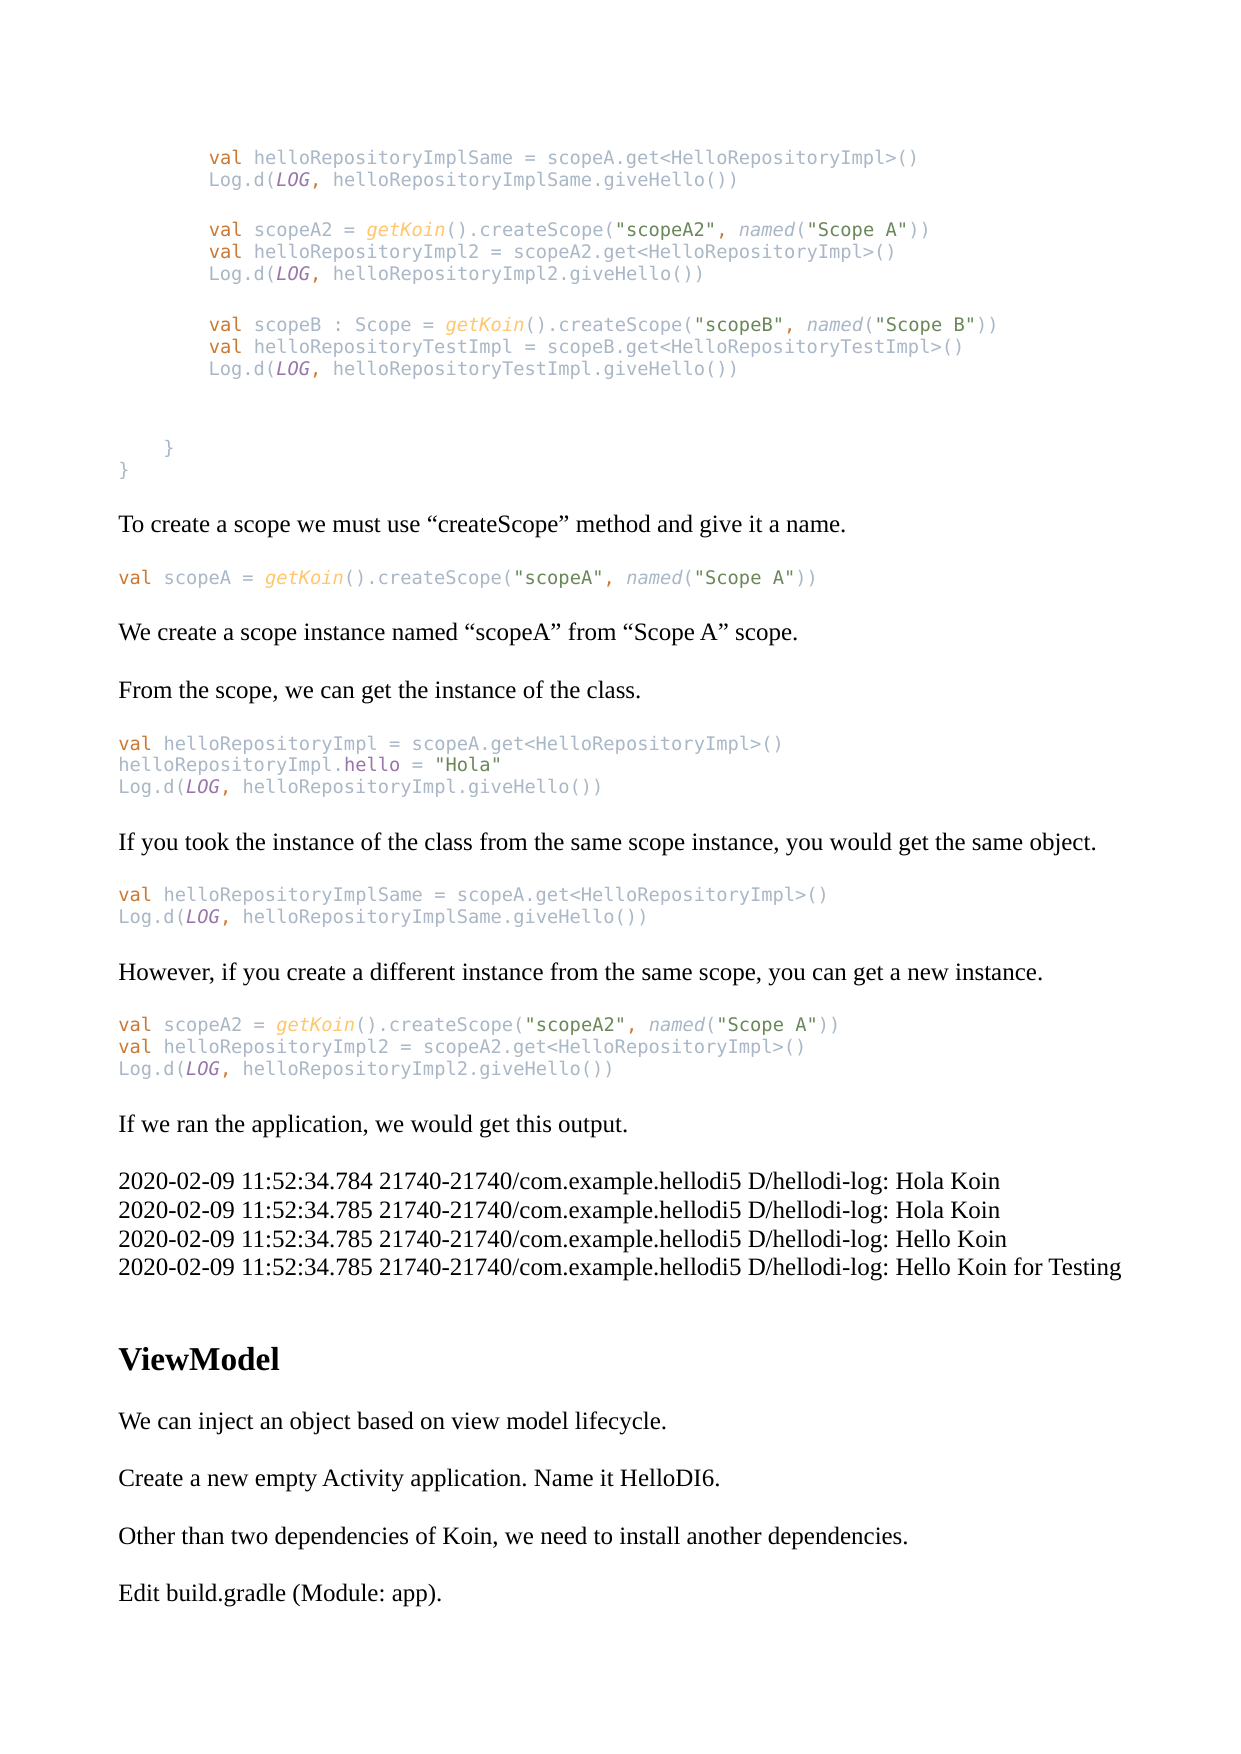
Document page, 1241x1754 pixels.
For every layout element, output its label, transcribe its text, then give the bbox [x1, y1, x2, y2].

text We can inject an object based on view model lifecycle. [118, 1406, 1122, 1434]
text Create a new empty Activity application. Name it HelloDI6. [118, 1463, 1122, 1492]
text To create a scope we must use “createScope” method and give it a name. [118, 509, 1122, 538]
text We create a scope instance named “scopeA” from “Scope A” scope. [118, 617, 1122, 646]
text val scopeA2 = getKoin().createScope("scopeA2", named("Scope A")) val helloRepositoryImpl2 = scopeA2.get<HelloRepositoryImpl>() Log.d(LOG, helloRepositoryImpl2.giveHello()) [118, 1014, 1122, 1080]
text 2020-02-09 11:52:34.785 21740-21740/com.example.hellodi5 D/hellodi-log: Hello Koin [118, 1224, 1122, 1252]
text 2020-02-09 11:52:34.784 21740-21740/com.example.hellodi5 D/hellodi-log: Hola Koin [118, 1166, 1122, 1195]
text Edit build.gradle (Module: app). [118, 1578, 1122, 1607]
text If we ran the application, we would get this output. [118, 1109, 1122, 1137]
text ViewModel [118, 1339, 1122, 1377]
text val scopeA = getKoin().createScope("scopeA", named("Scope A")) [118, 567, 1122, 589]
text helloRepositoryImpl.hello = "Hola" Log.d(LOG, helloRepositoryImpl.giveHello()) [118, 754, 1122, 798]
text From the scope, we can get the instance of the class. [118, 675, 1122, 704]
text However, if you create a different instance from the same scope, you can get a new instance. [118, 957, 1122, 986]
text Other than two dependencies of Koin, we need to install another dependencies. [118, 1521, 1122, 1549]
text val helloRepositoryImplSame = scopeA.get<HelloRepositoryImpl>() Log.d(LOG, helloRepositoryImplSame.giveHello()) [118, 884, 1122, 928]
text val helloRepositoryImpl = scopeA.get<HelloRepositoryImpl>() [118, 732, 1122, 754]
text 2020-02-09 11:52:34.785 21740-21740/com.example.hellodi5 D/hellodi-log: Hola Koin [118, 1195, 1122, 1224]
text val helloRepositoryImplSame = scopeA.get<HelloRepositoryImpl>() Log.d(LOG, helloRepositoryImplSame.giveHello()) val scopeA2 = getKoin().createScope("scopeA2", named("Scope A")) val helloRepositoryImpl2 = scopeA2.get<HelloRepositoryImpl>() Log.d(LOG, helloRepositoryImpl2.giveHello()) val scopeB : Scope = getKoin().createScope("scopeB", named("Scope B")) val helloRepositoryTestImpl = scopeB.get<HelloRepositoryTestImpl>() Log.d(LOG, helloRepositoryTestImpl.giveHello()) } } [118, 118, 1122, 481]
text 2020-02-09 11:52:34.785 21740-21740/com.example.hellodi5 D/hellodi-log: Hello Koin for Testing [118, 1252, 1122, 1281]
text If you took the instance of the class from the same scope instance, you would get the same object. [118, 827, 1122, 856]
